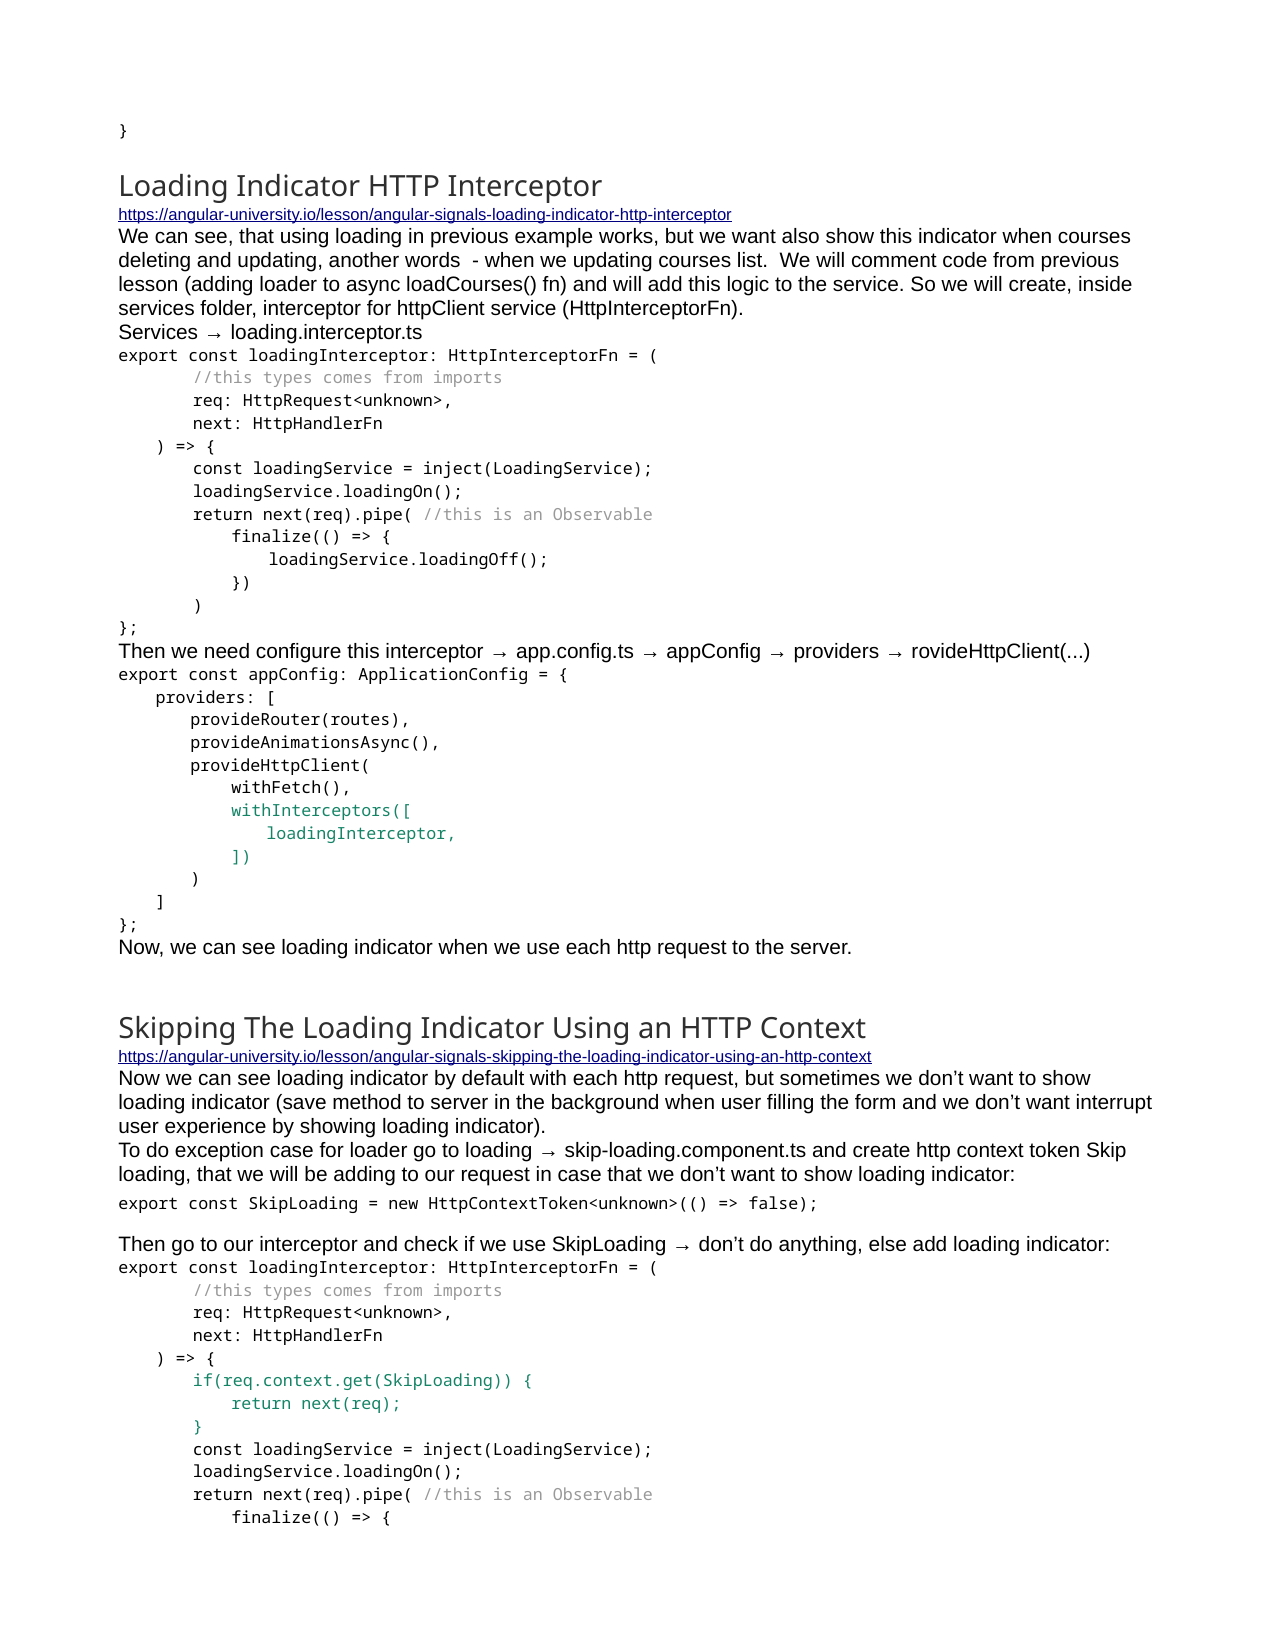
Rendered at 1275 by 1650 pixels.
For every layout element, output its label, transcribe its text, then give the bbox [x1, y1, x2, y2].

text https://angular-university.io/lesson/angular-signals-loading-indicator-http-interceptor [118, 204, 1157, 224]
text }; [118, 616, 1157, 639]
text withInterceptors([ [118, 799, 1157, 822]
text We can see, that using loading in previous example works, but we want also show this indicator when courses deleting and updating, another words - when we updating courses list. We will comment code from previous lesson (adding loader to async loadCourses() fn) and will add this logic to the service. So we will create, inside services folder, interceptor for httpClient service (HttpInterceptorFn). [118, 224, 1157, 319]
text Services → loading.interceptor.ts [118, 319, 1157, 343]
text Loading Indicator HTTP Interceptor [118, 165, 1157, 204]
text export const SkipLoading = new HttpContextToken<unknown>(() => false); [118, 1192, 1157, 1214]
text req: HttpRequest<unknown>, [118, 389, 1157, 412]
text Skipping The Loading Indicator Using an HTTP Context [118, 1007, 1157, 1047]
text withFetch(), [118, 776, 1157, 799]
text ) [118, 593, 1157, 616]
text export const loadingInterceptor: HttpInterceptorFn = ( [118, 1256, 1157, 1278]
text ) [118, 867, 1157, 890]
text loadingInterceptor, [118, 822, 1157, 844]
text //this types comes from imports [118, 366, 1157, 389]
text ] [118, 890, 1157, 912]
text } [118, 1414, 1157, 1437]
text Now, we can see loading indicator when we use each http request to the server. [118, 935, 1157, 959]
text } [118, 118, 1157, 141]
text return next(req).pipe( //this is an Observable [118, 502, 1157, 525]
text finalize(() => { [118, 1505, 1157, 1528]
text if(req.context.get(SkipLoading)) { [118, 1369, 1157, 1392]
text loadingService.loadingOn(); [118, 480, 1157, 502]
text req: HttpRequest<unknown>, [118, 1301, 1157, 1324]
text finalize(() => { [118, 525, 1157, 548]
text provideAnimationsAsync(), [118, 731, 1157, 753]
text providers: [ [118, 685, 1157, 708]
text //this types comes from imports [118, 1278, 1157, 1301]
text provideHttpClient( [118, 753, 1157, 776]
text return next(req).pipe( //this is an Observable [118, 1483, 1157, 1505]
text }; [118, 912, 1157, 935]
text ) => { [118, 434, 1157, 457]
text Then go to our interceptor and check if we use SkipLoading → don’t do anything, else add loading indicator: [118, 1232, 1157, 1256]
text https://angular-university.io/lesson/angular-signals-skipping-the-loading-indicator-using-an-http-context [118, 1047, 1157, 1066]
text loadingService.loadingOff(); [118, 548, 1157, 571]
text const loadingService = inject(LoadingService); [118, 457, 1157, 480]
text next: HttpHandlerFn [118, 1324, 1157, 1346]
text const loadingService = inject(LoadingService); [118, 1437, 1157, 1460]
text To do exception case for loader go to loading → skip-loading.component.ts and create http context token Skip loading, that we will be adding to our request in case that we don’t want to show loading indicator: [118, 1138, 1157, 1186]
text ) => { [118, 1346, 1157, 1369]
text Then we need configure this interceptor → app.config.ts → appConfig → providers → rovideHttpClient(...) [118, 639, 1157, 663]
text export const loadingInterceptor: HttpInterceptorFn = ( [118, 343, 1157, 366]
text next: HttpHandlerFn [118, 412, 1157, 434]
text }) [118, 571, 1157, 593]
text return next(req); [118, 1392, 1157, 1414]
text Now we can see loading indicator by default with each http request, but sometimes we don’t want to show loading indicator (save method to server in the background when user filling the form and we don’t want interrupt user experience by showing loading indicator). [118, 1066, 1157, 1138]
text export const appConfig: ApplicationConfig = { [118, 663, 1157, 685]
text ]) [118, 844, 1157, 867]
text provideRouter(routes), [118, 708, 1157, 731]
text loadingService.loadingOn(); [118, 1460, 1157, 1483]
